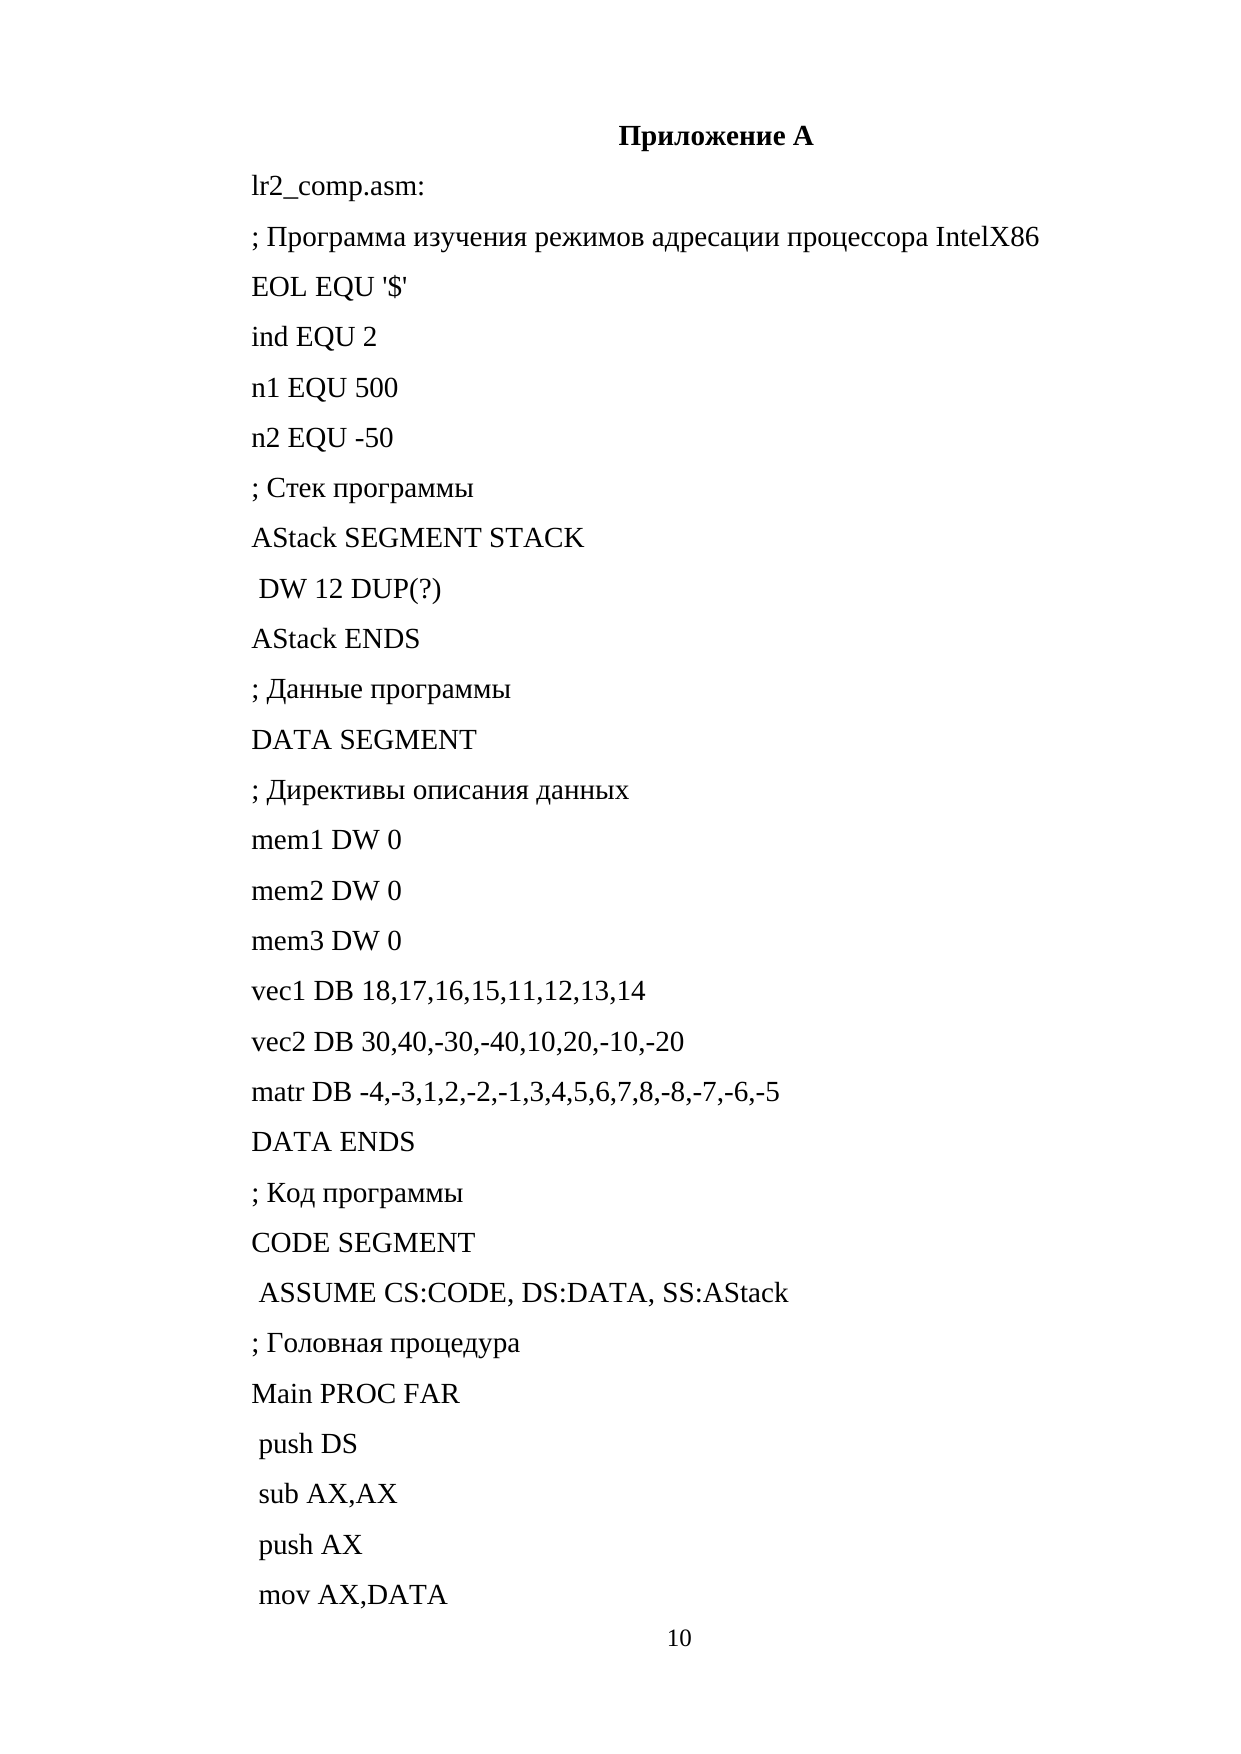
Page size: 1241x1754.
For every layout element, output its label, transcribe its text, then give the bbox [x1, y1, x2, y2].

text EOL EQU '$' [177, 269, 1181, 303]
text ; Директивы описания данных [177, 772, 1181, 806]
text AStack SEGMENT STACK [177, 521, 1181, 554]
text Приложение А [177, 118, 1181, 152]
text CODE SEGMENT [177, 1225, 1181, 1258]
text DATA ENDS [177, 1124, 1181, 1158]
text vec2 DB 30,40,-30,-40,10,20,-10,-20 [177, 1024, 1181, 1057]
text vec1 DB 18,17,16,15,11,12,13,14 [177, 973, 1181, 1007]
text mem1 DW 0 [177, 822, 1181, 856]
text ind EQU 2 [177, 319, 1181, 353]
text ; Стек программы [177, 470, 1181, 504]
text n1 EQU 500 [177, 370, 1181, 403]
text ASSUME CS:CODE, DS:DATA, SS:AStack [177, 1275, 1181, 1309]
text DW 12 DUP(?) [177, 571, 1181, 604]
text ; Данные программы [177, 672, 1181, 705]
text ; Головная процедура [177, 1326, 1181, 1359]
text mov AX,DATA [177, 1577, 1181, 1611]
text push DS [177, 1426, 1181, 1460]
text AStack ENDS [177, 621, 1181, 655]
text matr DB -4,-3,1,2,-2,-1,3,4,5,6,7,8,-8,-7,-6,-5 [177, 1074, 1181, 1108]
text mem2 DW 0 [177, 873, 1181, 906]
text push AX [177, 1527, 1181, 1560]
text sub AX,AX [177, 1477, 1181, 1510]
text Main PROC FAR [177, 1376, 1181, 1409]
text DATA SEGMENT [177, 722, 1181, 755]
text lr2_comp.asm: [177, 168, 1181, 202]
text n2 EQU -50 [177, 420, 1181, 453]
text ; Программа изучения режимов адресации процессора IntelX86 [177, 219, 1181, 252]
text mem3 DW 0 [177, 923, 1181, 957]
text ; Код программы [177, 1175, 1181, 1208]
